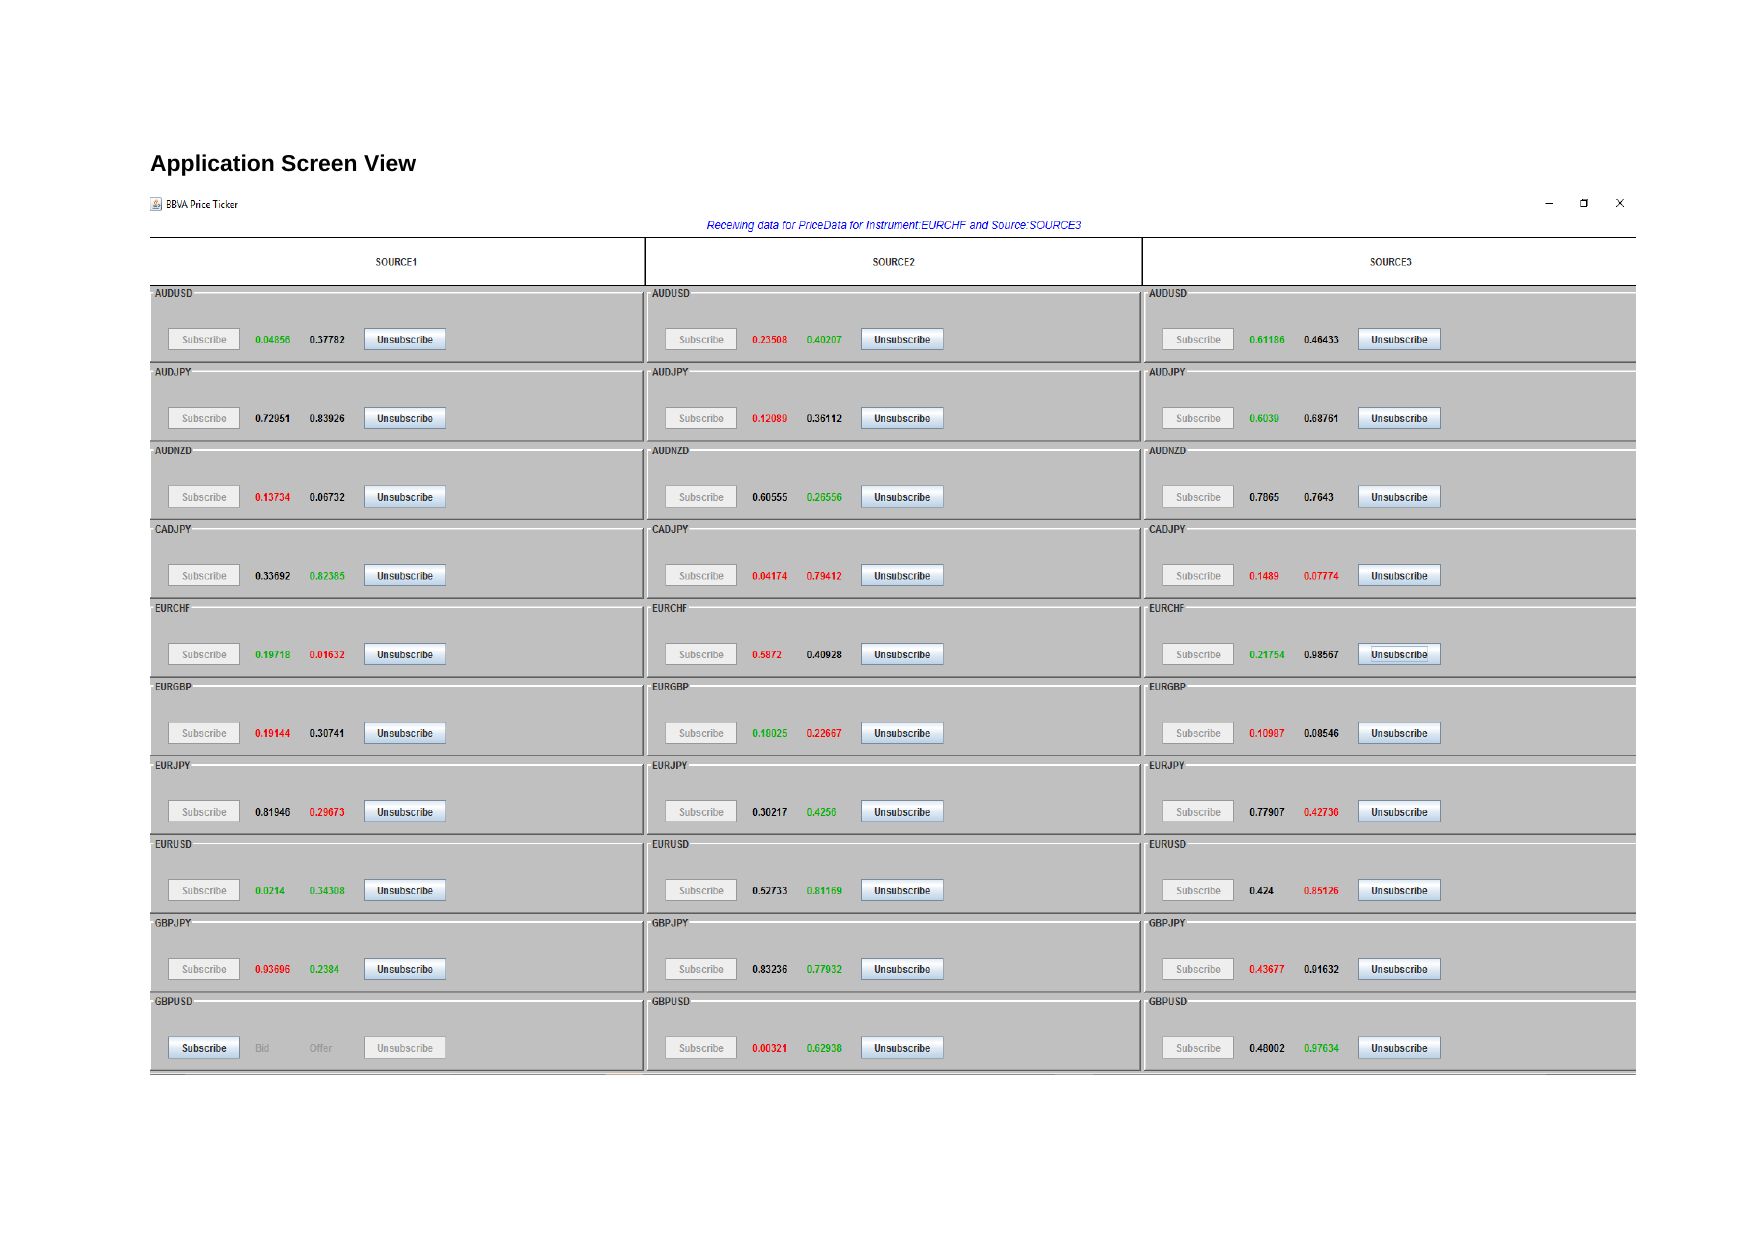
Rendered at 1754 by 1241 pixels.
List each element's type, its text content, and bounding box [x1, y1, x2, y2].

text Application Screen View [150, 150, 1604, 176]
